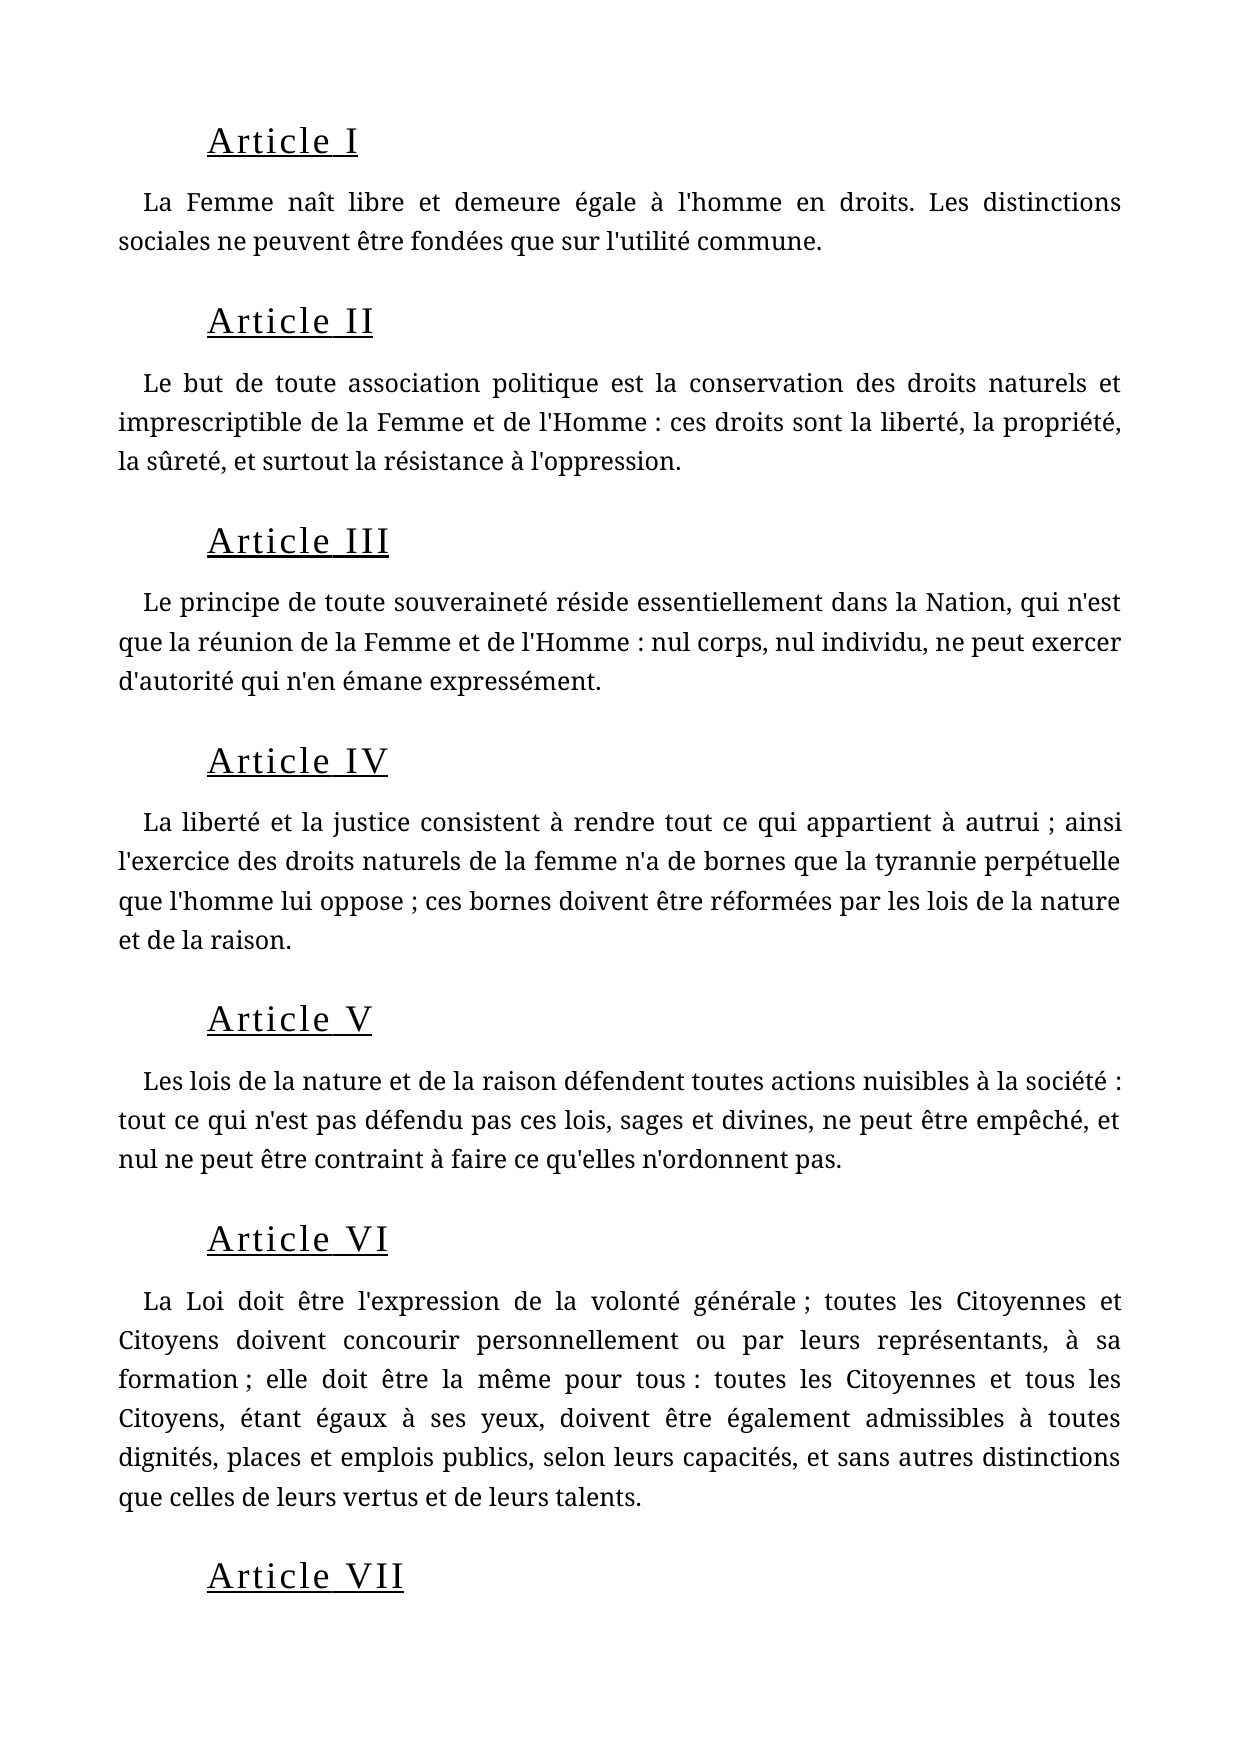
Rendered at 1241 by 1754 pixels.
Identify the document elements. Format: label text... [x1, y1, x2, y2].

text La Femme naît libre et demeure égale à l'homme en droits. Les distinctions sociales ne peuvent être fondées que sur l'utilité commune. [118, 185, 1122, 258]
text Article V [118, 997, 1122, 1040]
text Article VI [118, 1217, 1122, 1260]
text Article VII [118, 1554, 1122, 1597]
text Le principe de toute souveraineté réside essentiellement dans la Nation, qui n'est que la réunion de la Femme et de l'Homme : nul corps, nul individu, ne peut exercer d'autorité qui n'en émane expressément. [118, 585, 1122, 697]
text Article II [118, 299, 1122, 342]
text La liberté et la justice consistent à rendre tout ce qui appartient à autrui ; ainsi l'exercice des droits naturels de la femme n'a de bornes que la tyrannie perpétuelle que l'homme lui oppose ; ces bornes doivent être réformées par les lois de la nature et de la raison. [118, 805, 1122, 956]
text Les lois de la nature et de la raison défendent toutes actions nuisibles à la société : tout ce qui n'est pas défendu pas ces lois, sages et divines, ne peut être empêché, et nul ne peut être contraint à faire ce qu'elles n'ordonnent pas. [118, 1064, 1122, 1176]
text Article IV [118, 738, 1122, 781]
text La Loi doit être l'expression de la volonté générale ; toutes les Citoyennes et Citoyens doivent concourir personnellement ou par leurs représentants, à sa formation ; elle doit être la même pour tous : toutes les Citoyennes et tous les Citoyens, étant égaux à ses yeux, doivent être également admissibles à toutes dignités, places et emplois publics, selon leurs capacités, et sans autres distinctions que celles de leurs vertus et de leurs talents. [118, 1283, 1122, 1513]
text Article III [118, 518, 1122, 561]
text Le but de toute association politique est la conservation des droits naturels et imprescriptible de la Femme et de l'Homme : ces droits sont la liberté, la propriété, la sûreté, et surtout la résistance à l'oppression. [118, 365, 1122, 478]
text Article I [118, 118, 1122, 161]
